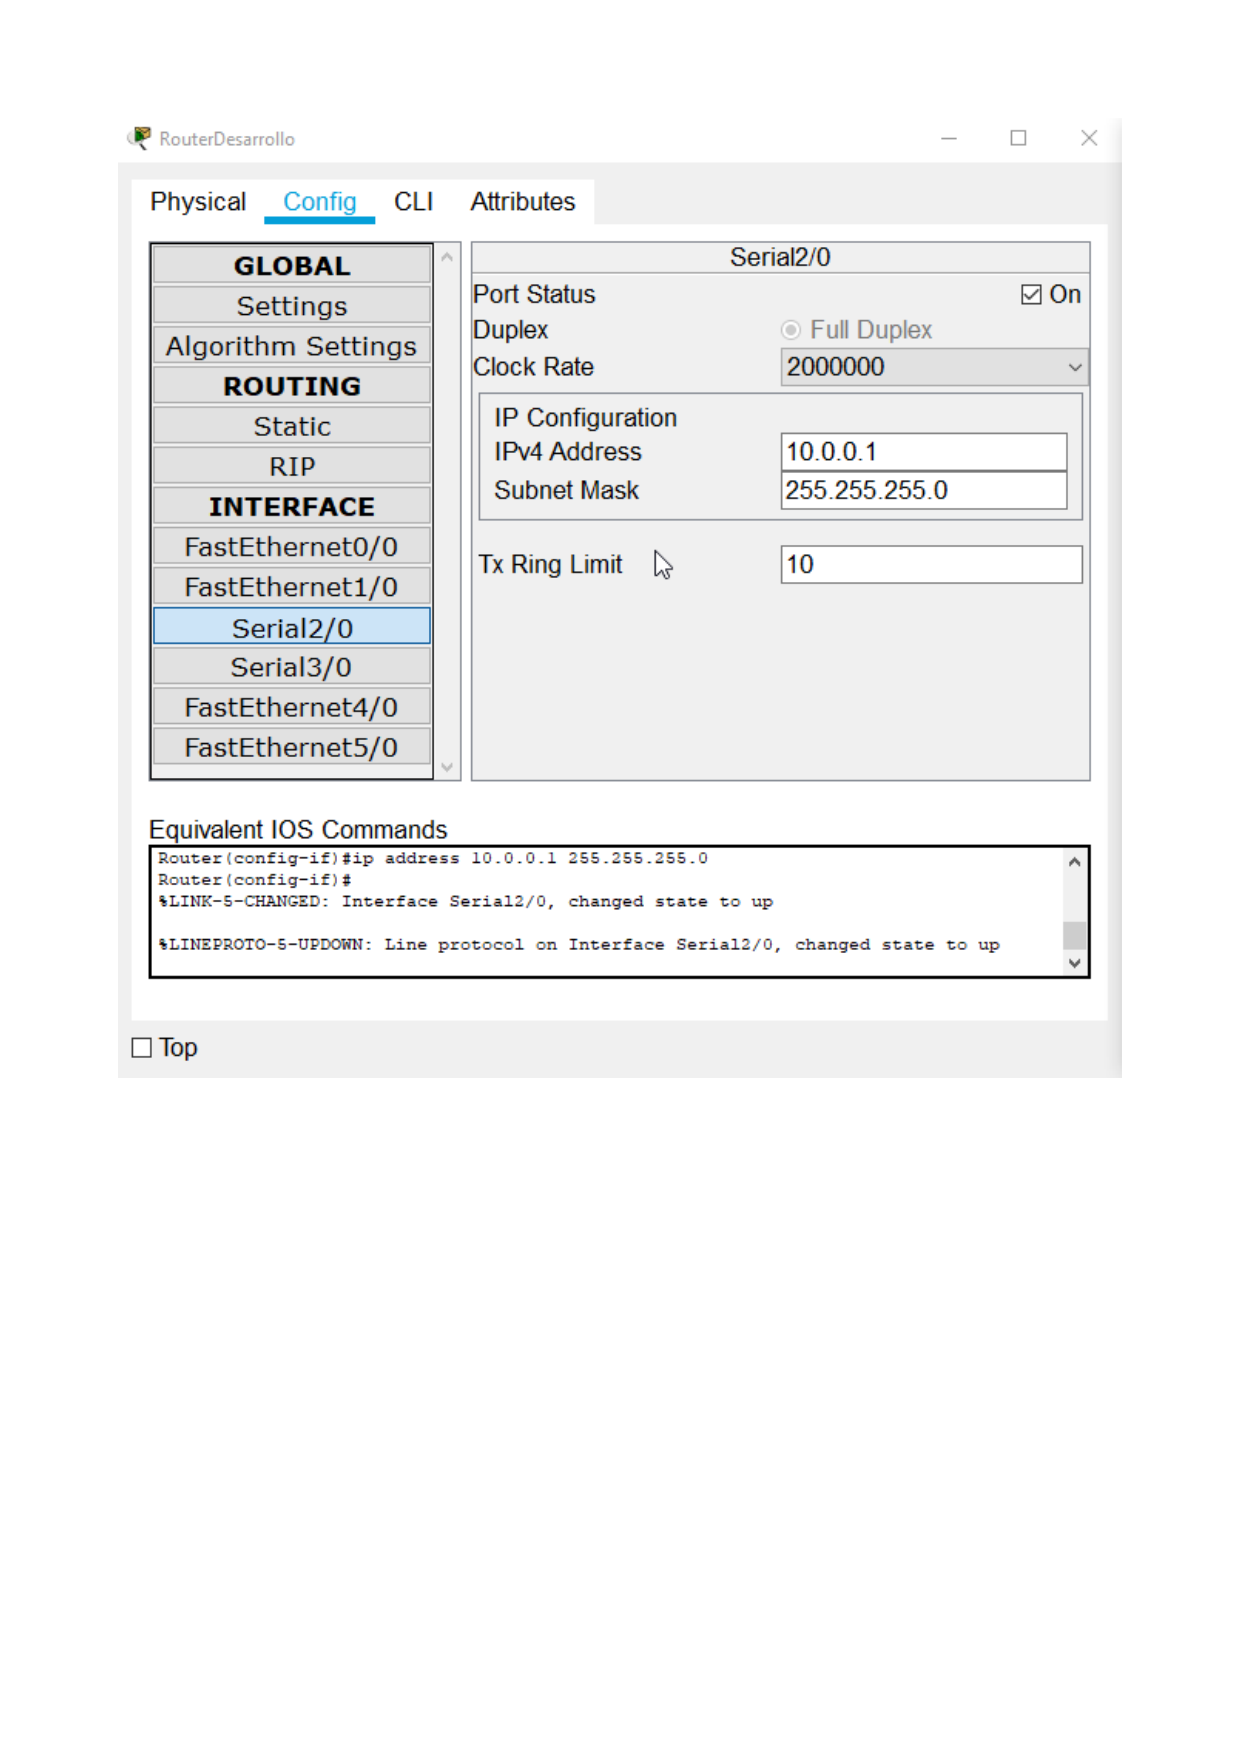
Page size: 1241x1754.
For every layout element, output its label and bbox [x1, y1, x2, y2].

picture [118, 118, 1122, 1078]
